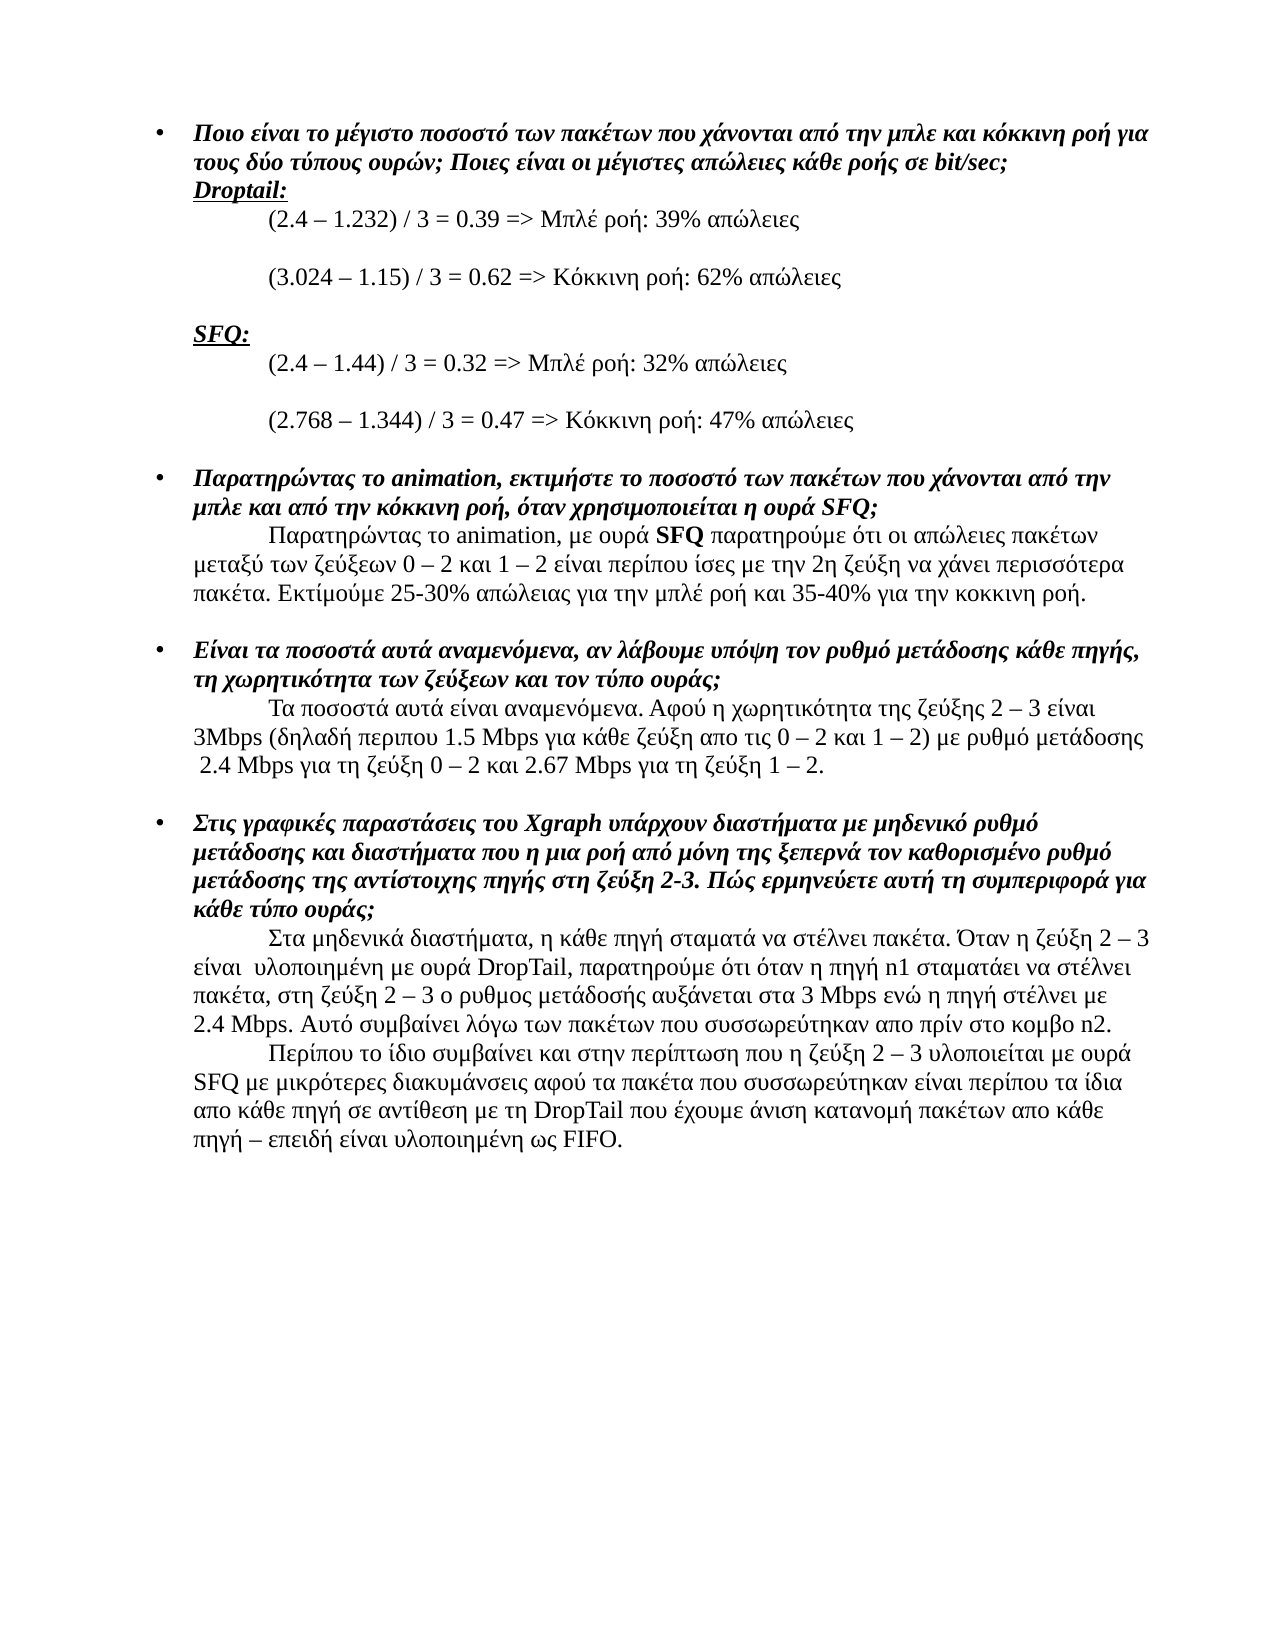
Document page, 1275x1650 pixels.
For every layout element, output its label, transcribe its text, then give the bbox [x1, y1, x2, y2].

text Περίπου το ίδιο συμβαίνει και στην περίπτωση που η ζεύξη 2 – 3 υλοποιείται με ουρά SFQ με μικρότερες διακυμάνσεις αφού τα πακέτα που συσσωρεύτηκαν είναι περίπου τα ίδια απο κάθε πηγή σε αντίθεση με τη DropTail που έχουμε άνιση κατανομή πακέτων απο κάθε πηγή – επειδή είναι υλοποιημένη ως FIFO. [118, 1038, 1157, 1153]
list Παρατηρώντας το animation, εκτιμήστε το ποσοστό των πακέτων που χάνονται από την μπλε και από την κόκκινη ροή, όταν χρησιμοποιείται η ουρά SFQ; [156, 463, 1157, 521]
text Στα μηδενικά διαστήματα, η κάθε πηγή σταματά να στέλνει πακέτα. Όταν η ζεύξη 2 – 3 είναι υλοποιημένη με ουρά DropTail, παρατηρούμε ότι όταν η πηγή n1 σταματάει να στέλνει πακέτα, στη ζεύξη 2 – 3 ο ρυθμος μετάδοσής αυξάνεται στα 3 Mbps ενώ η πηγή στέλνει με 2.4 Mbps. Αυτό συμβαίνει λόγω των πακέτων που συσσωρεύτηκαν απο πρίν στο κομβο n2. [118, 923, 1157, 1038]
text (2.768 – 1.344) / 3 = 0.47 => Κόκκινη ροή: 47% απώλειες [118, 406, 1157, 434]
text Τα ποσοστά αυτά είναι αναμενόμενα. Αφού η χωρητικότητα της ζεύξης 2 – 3 είναι 3Mbps (δηλαδή περιπου 1.5 Mbps για κάθε ζεύξη απο τις 0 – 2 και 1 – 2) με ρυθμό μετάδοσης 2.4 Μbps για τη ζεύξη 0 – 2 και 2.67 Μbps για τη ζεύξη 1 – 2. [118, 693, 1157, 779]
text SFQ: [118, 319, 1157, 348]
list Στις γραφικές παραστάσεις του Xgraph υπάρχουν διαστήματα με μηδενικό ρυθμό μετάδοσης και διαστήματα που η μια ροή από μόνη της ξεπερνά τον καθορισμένο ρυθμό μετάδοσης της αντίστοιχης πηγής στη ζεύξη 2-3. Πώς ερμηνεύετε αυτή τη συμπεριφορά για κάθε τύπο ουράς; [156, 808, 1157, 923]
list Είναι τα ποσοστά αυτά αναμενόμενα, αν λάβουμε υπόψη τον ρυθμό μετάδοσης κάθε πηγής, τη χωρητικότητα των ζεύξεων και τον τύπο ουράς; [156, 636, 1157, 693]
text (2.4 – 1.232) / 3 = 0.39 => Μπλέ ροή: 39% απώλειες [118, 204, 1157, 233]
text (2.4 – 1.44) / 3 = 0.32 => Μπλέ ροή: 32% απώλειες [118, 348, 1157, 377]
list Ποιο είναι το μέγιστο ποσοστό των πακέτων που χάνονται από την μπλε και κόκκινη ροή για τους δύο τύπους ουρών; Ποιες είναι οι μέγιστες απώλειες κάθε ροής σε bit/sec; [156, 118, 1157, 176]
text Παρατηρώντας το animation, με ουρά SFQ παρατηρούμε ότι οι απώλειες πακέτων μεταξύ των ζεύξεων 0 – 2 και 1 – 2 είναι περίπου ίσες με την 2η ζεύξη να χάνει περισσότερα πακέτα. Εκτίμούμε 25-30% απώλειας για την μπλέ ροή και 35-40% για την κοκκινη ροή. [118, 521, 1157, 607]
text (3.024 – 1.15) / 3 = 0.62 => Κόκκινη ροή: 62% απώλειες [118, 262, 1157, 291]
text Droptail: [118, 176, 1157, 204]
